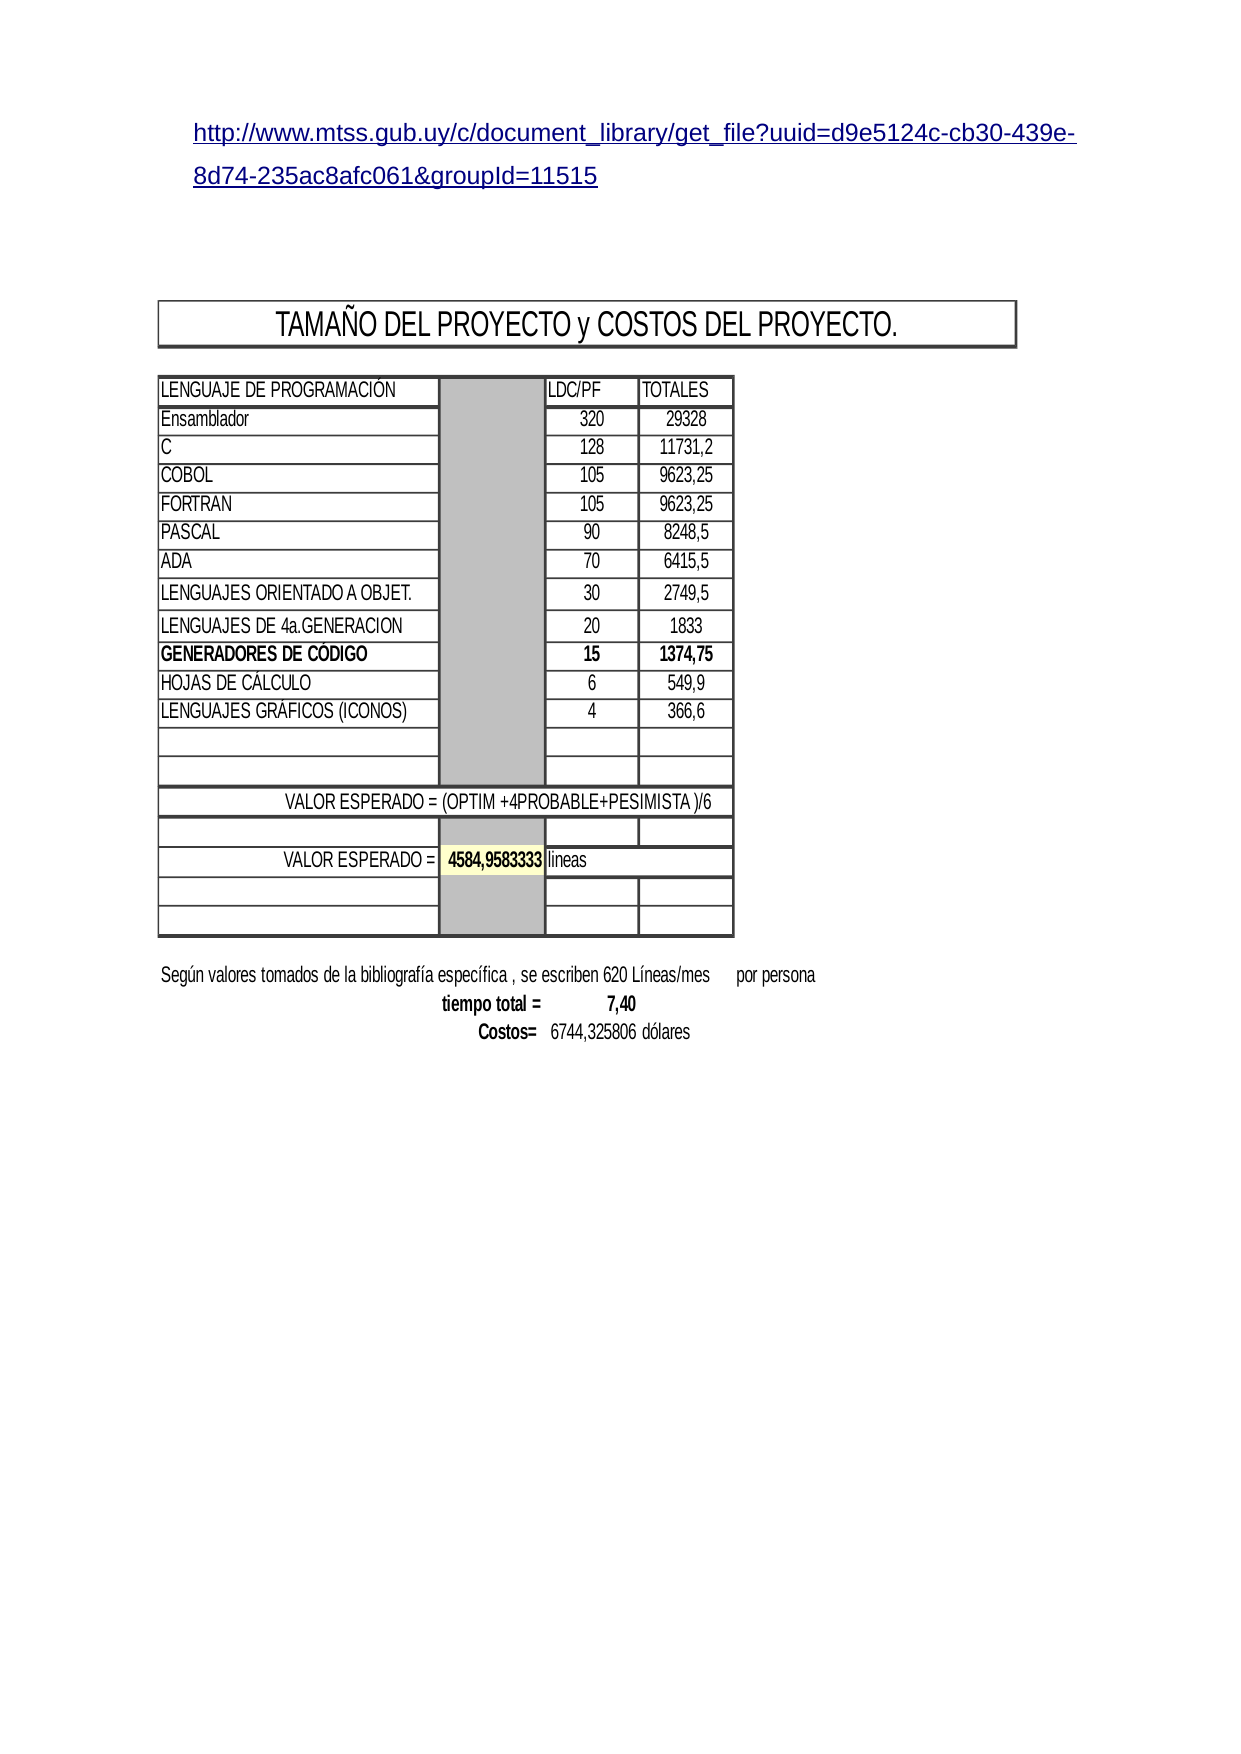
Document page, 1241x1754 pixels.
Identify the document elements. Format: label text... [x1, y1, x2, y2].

text http://www.mtss.gub.uy/c/document_library/get_file?uuid=d9e5124c-cb30-439e-8d74-235ac8afc061&groupId=11515 [193, 118, 1122, 190]
